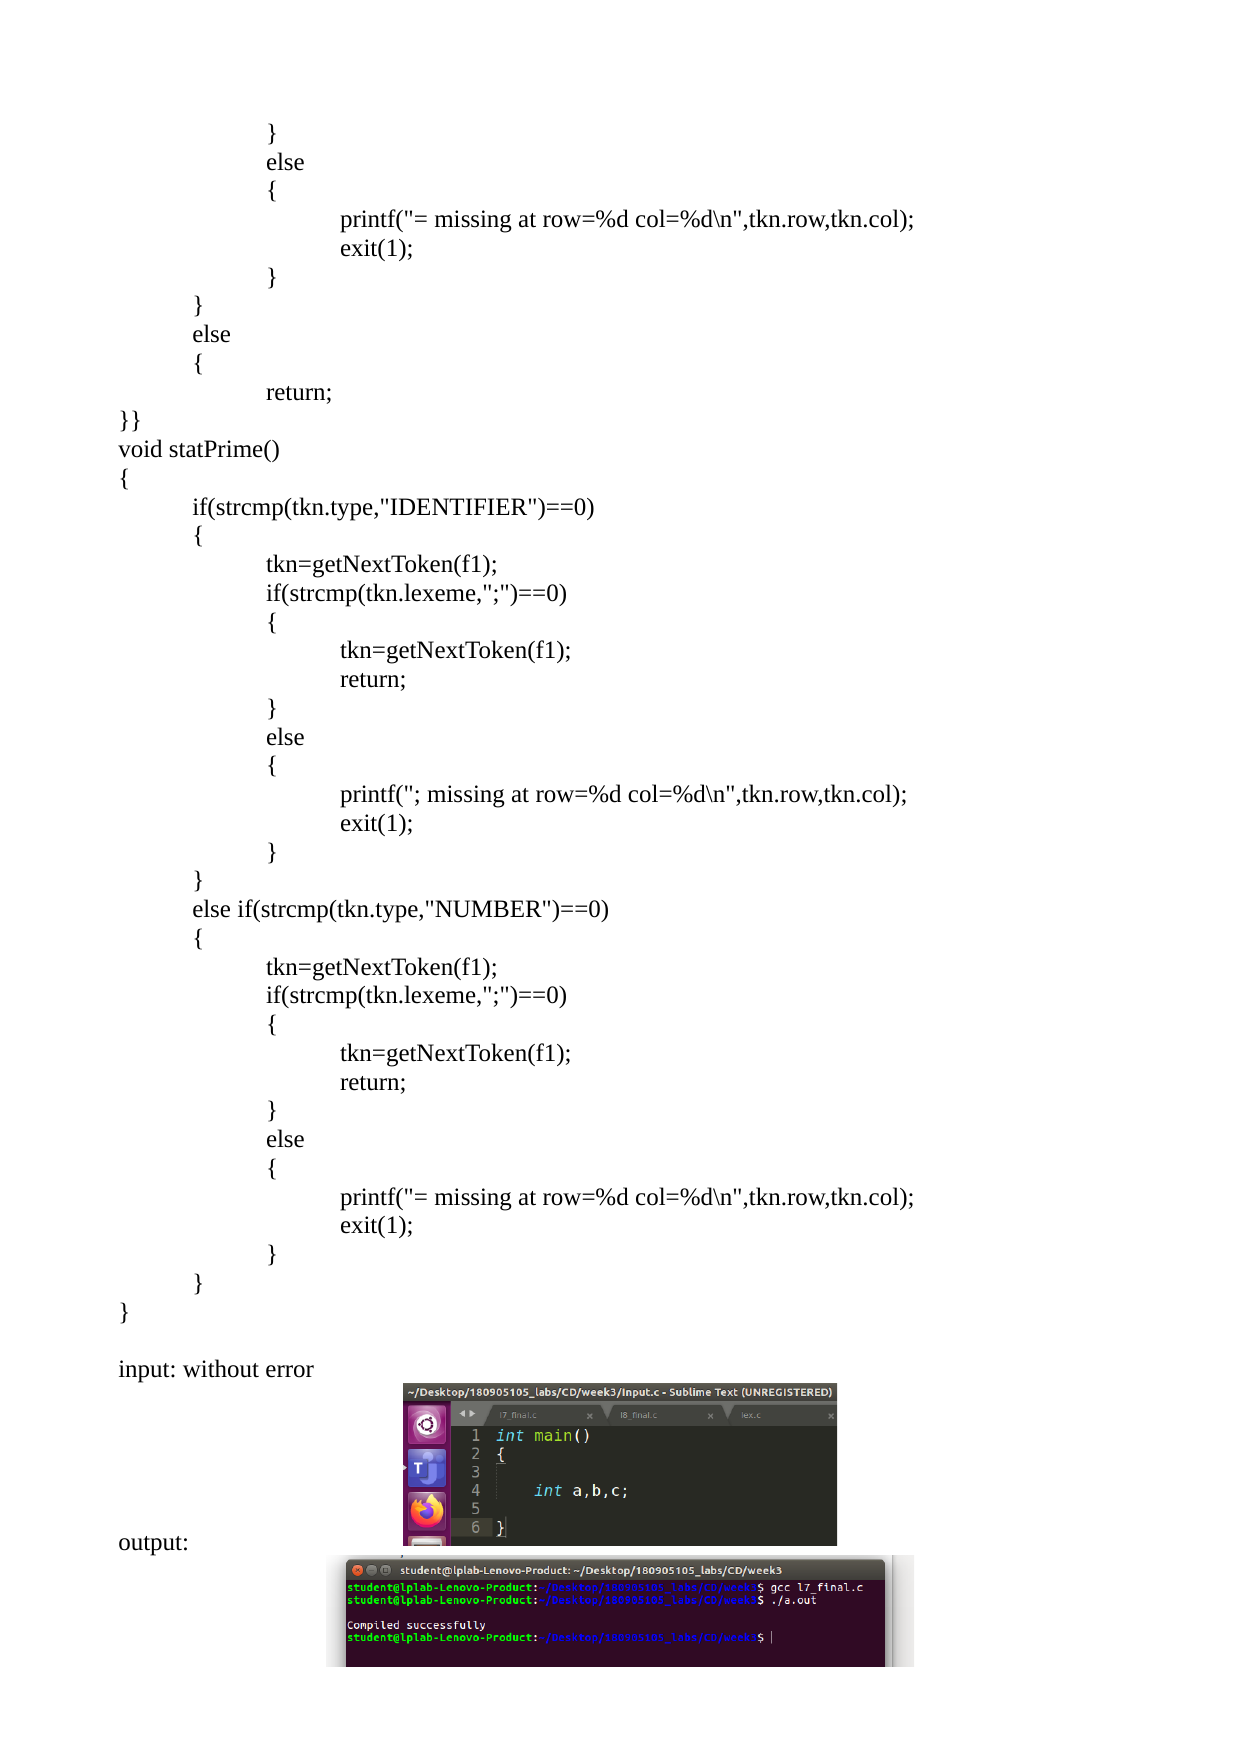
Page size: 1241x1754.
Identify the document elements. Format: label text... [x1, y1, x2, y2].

text else [118, 1124, 1122, 1153]
text tkn=getNextToken(f1); [118, 636, 1122, 664]
text { [118, 521, 1122, 549]
text } [118, 1268, 1122, 1297]
text exit(1); [118, 233, 1122, 262]
text else [118, 722, 1122, 751]
text if(strcmp(tkn.type,"IDENTIFIER")==0) [118, 492, 1122, 521]
text { [118, 176, 1122, 204]
text printf("; missing at row=%d col=%d\n",tkn.row,tkn.col); [118, 779, 1122, 808]
text printf("= missing at row=%d col=%d\n",tkn.row,tkn.col); [118, 1182, 1122, 1211]
text tkn=getNextToken(f1); [118, 1038, 1122, 1067]
text void statPrime() [118, 434, 1122, 463]
text return; [118, 1067, 1122, 1096]
text input: without error [118, 1354, 1122, 1383]
text } [118, 1297, 1122, 1326]
text else [118, 147, 1122, 176]
text { [118, 607, 1122, 636]
text } [118, 1096, 1122, 1124]
text { [118, 348, 1122, 377]
text exit(1); [118, 808, 1122, 837]
text { [118, 463, 1122, 492]
picture [326, 1555, 915, 1667]
text printf("= missing at row=%d col=%d\n",tkn.row,tkn.col); [118, 204, 1122, 233]
text } [118, 291, 1122, 319]
text if(strcmp(tkn.lexeme,";")==0) [118, 981, 1122, 1009]
text } [118, 262, 1122, 291]
text }} [118, 406, 1122, 434]
text } [118, 1239, 1122, 1268]
text else [118, 319, 1122, 348]
text if(strcmp(tkn.lexeme,";")==0) [118, 578, 1122, 607]
text { [118, 1153, 1122, 1182]
text return; [118, 664, 1122, 693]
text { [118, 1009, 1122, 1038]
text } [118, 866, 1122, 894]
text tkn=getNextToken(f1); [118, 952, 1122, 981]
text { [118, 751, 1122, 779]
text exit(1); [118, 1211, 1122, 1239]
text tkn=getNextToken(f1); [118, 549, 1122, 578]
text { [118, 923, 1122, 952]
text } [118, 837, 1122, 866]
text return; [118, 377, 1122, 406]
text } [118, 118, 1122, 147]
text output: [118, 1527, 1122, 1556]
text else if(strcmp(tkn.type,"NUMBER")==0) [118, 894, 1122, 923]
text } [118, 693, 1122, 722]
